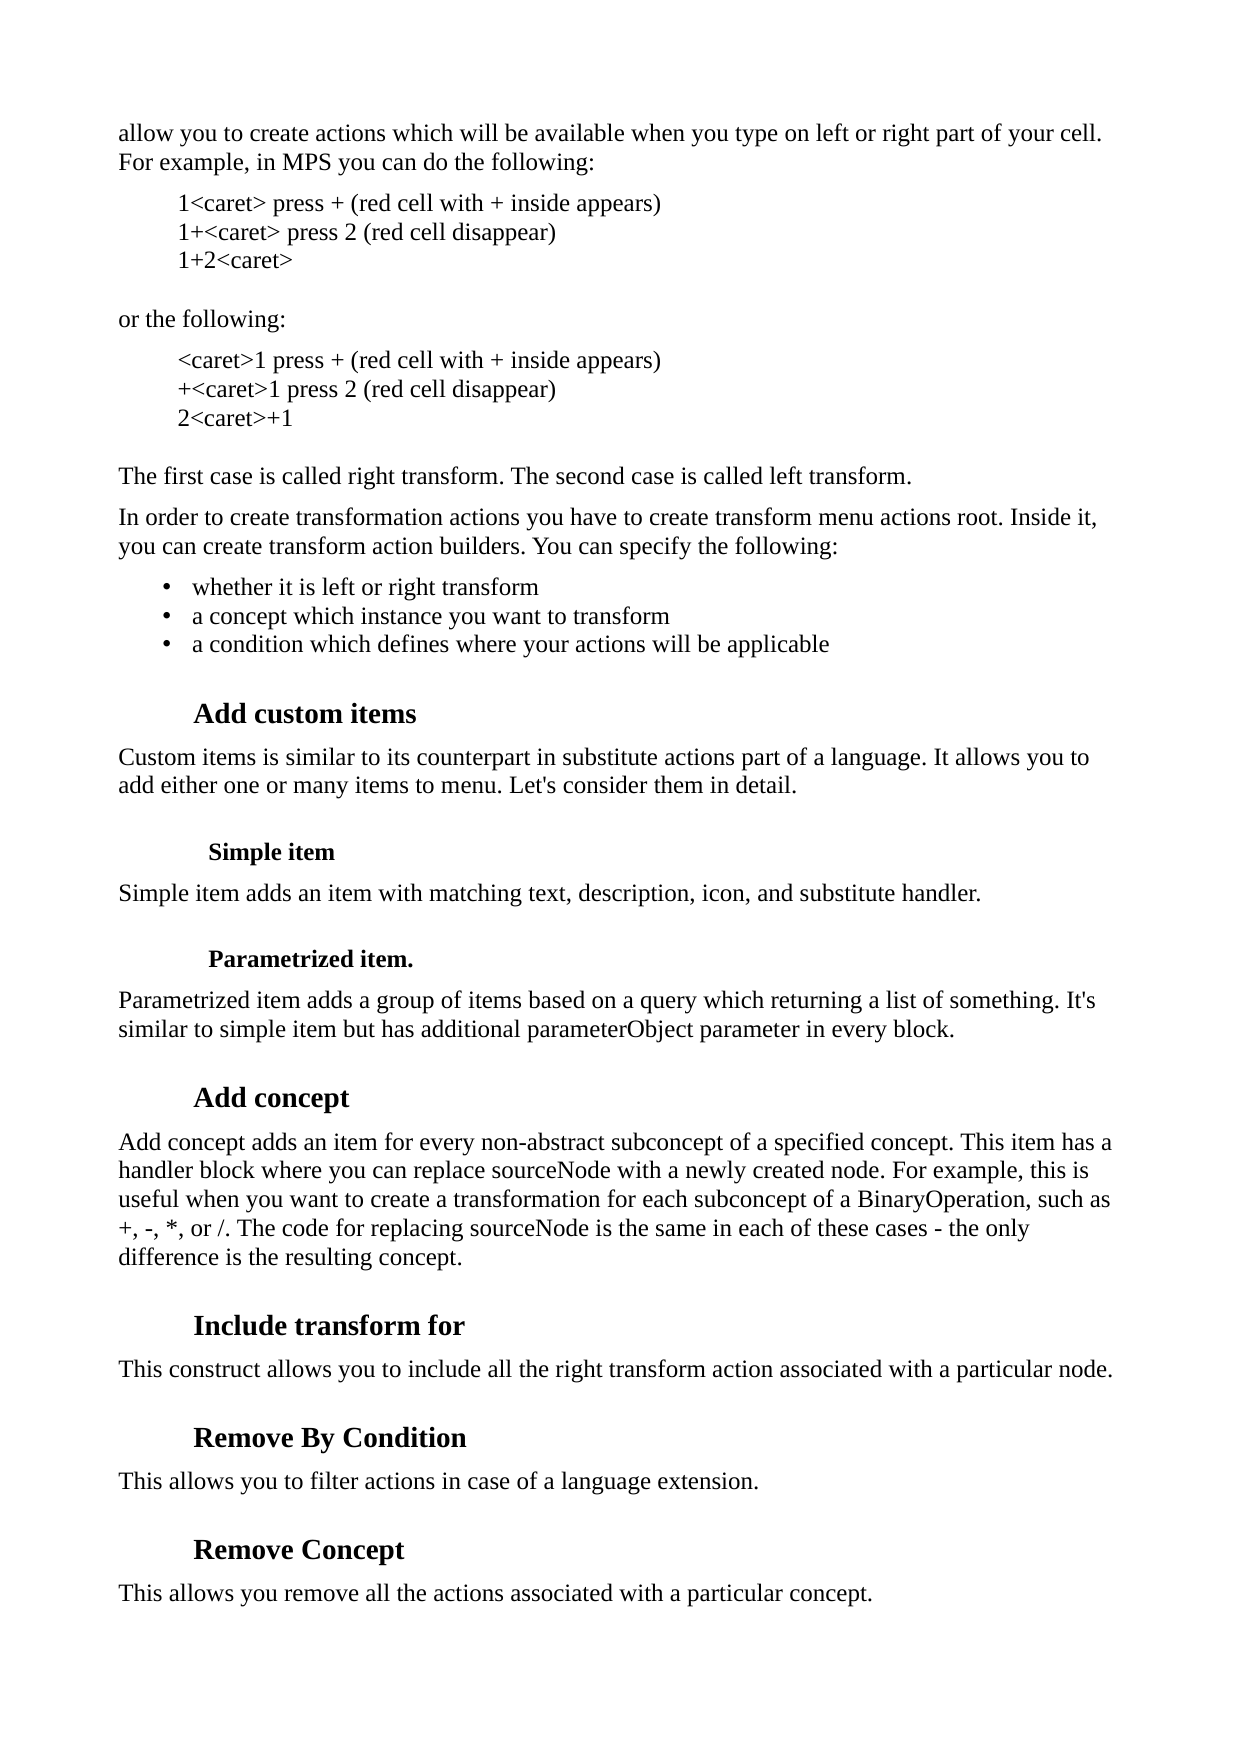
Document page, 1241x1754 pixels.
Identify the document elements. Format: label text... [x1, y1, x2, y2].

text Parametrized item adds a group of items based on a query which returning a list of something. It's similar to simple item but has additional parameterObject parameter in every block. [118, 986, 1122, 1043]
text or the following: [118, 304, 1122, 333]
text 1<caret> press + (red cell with + inside appears) 1+<caret> press 2 (red cell disappear) 1+2<caret> [177, 188, 1063, 274]
text This construct allows you to include all the right transform action associated with a particular node. [118, 1354, 1122, 1383]
text The first case is called right transform. The second case is called left transform. [118, 461, 1122, 489]
subtitle Include transform for [118, 1308, 1122, 1341]
subtitle Remove Concept [118, 1532, 1122, 1566]
list a concept which instance you want to transform [162, 601, 1122, 629]
text <caret>1 press + (red cell with + inside appears) +<caret>1 press 2 (red cell disappear) 2<caret>+1 [177, 345, 1063, 431]
text Custom items is similar to its counterpart in substitute actions part of a language. It allows you to add either one or many items to menu. Let's consider them in detail. [118, 742, 1122, 799]
list whether it is left or right transform [162, 572, 1122, 601]
subtitle Add concept [118, 1081, 1122, 1114]
subtitle Parametrized item. [118, 944, 1122, 973]
text In order to create transformation actions you have to create transform menu actions root. Inside it, you can create transform action builders. You can specify the following: [118, 502, 1122, 559]
text This allows you to filter actions in case of a language extension. [118, 1466, 1122, 1495]
subtitle Simple item [118, 837, 1122, 866]
list a condition which defines where your actions will be applicable [162, 629, 1122, 658]
text allow you to create actions which will be available when you type on left or right part of your cell. For example, in MPS you can do the following: [118, 118, 1122, 176]
text Simple item adds an item with matching text, description, icon, and substitute handler. [118, 878, 1122, 907]
text This allows you remove all the actions associated with a particular concept. [118, 1578, 1122, 1607]
subtitle Remove By Condition [118, 1420, 1122, 1454]
subtitle Add custom items [118, 696, 1122, 729]
text Add concept adds an item for every non-abstract subconcept of a specified concept. This item has a handler block where you can replace sourceNode with a newly created node. For example, this is useful when you want to create a transformation for each subconcept of a BinaryOperation, such as +, -, *, or /. The code for replacing sourceNode is the same in each of these cases - the only difference is the resulting concept. [118, 1127, 1122, 1270]
